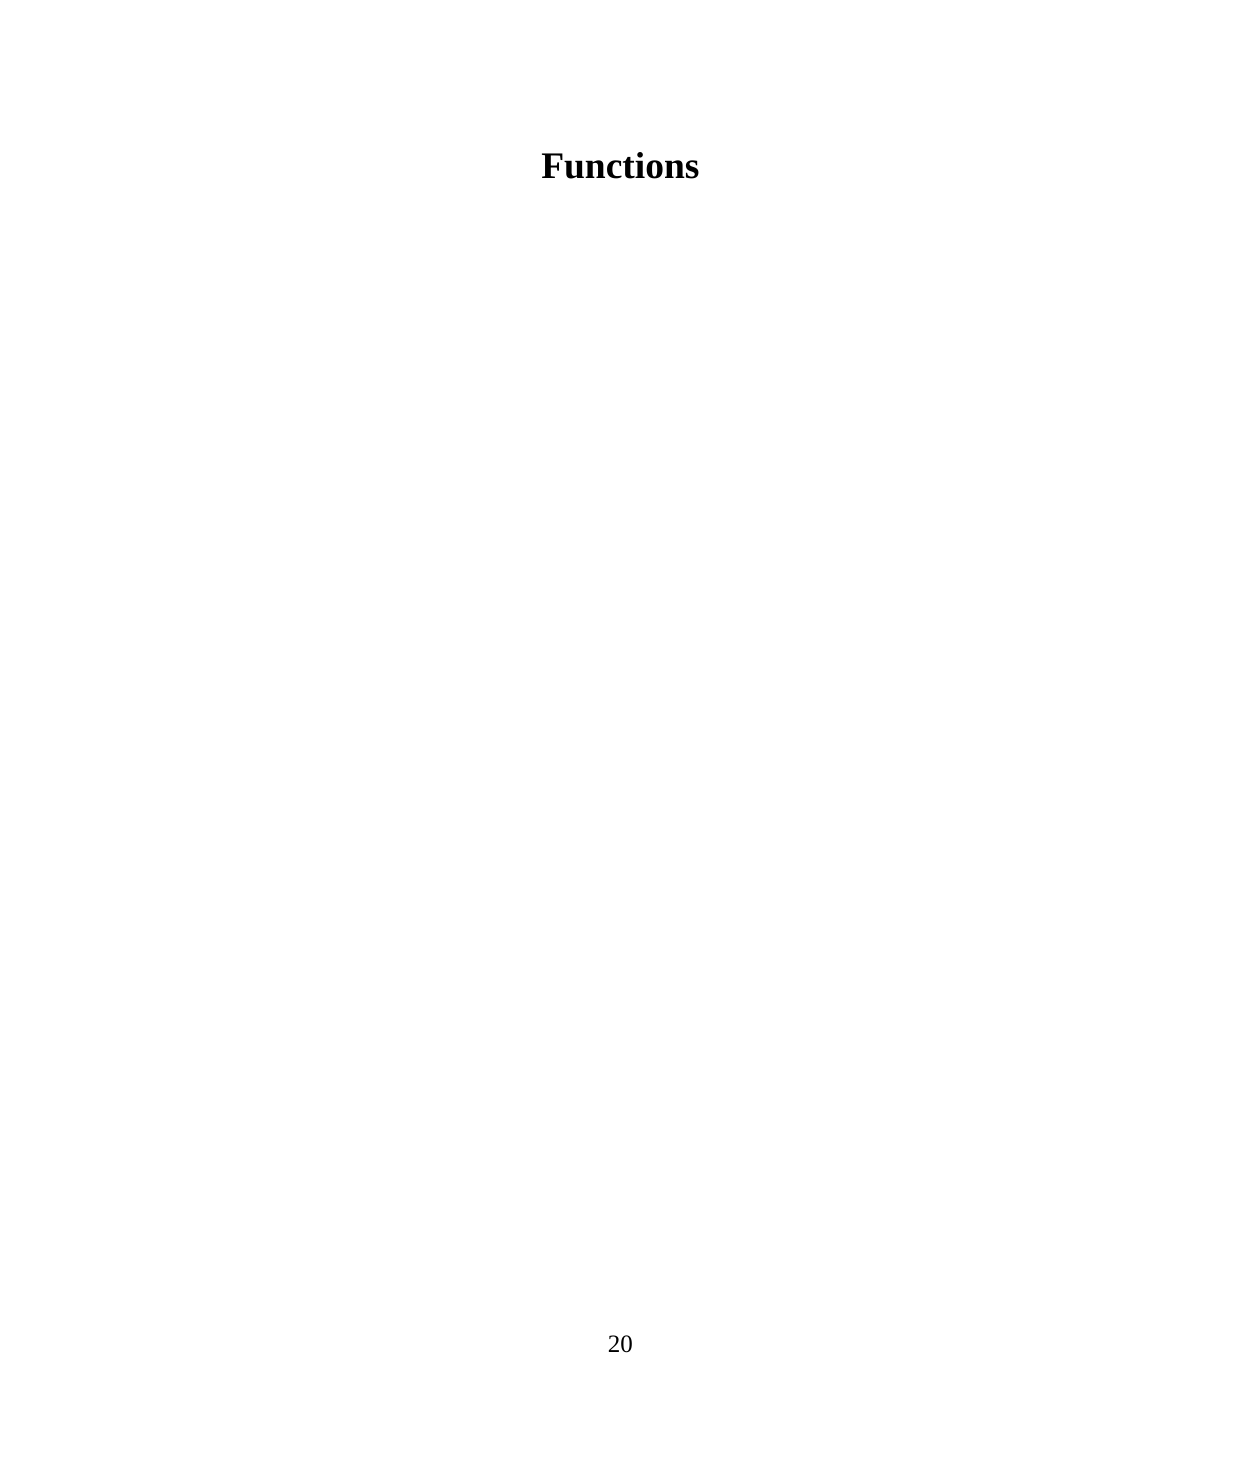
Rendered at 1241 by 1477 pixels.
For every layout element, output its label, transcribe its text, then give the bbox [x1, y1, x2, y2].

subtitle Functions [118, 143, 1122, 186]
